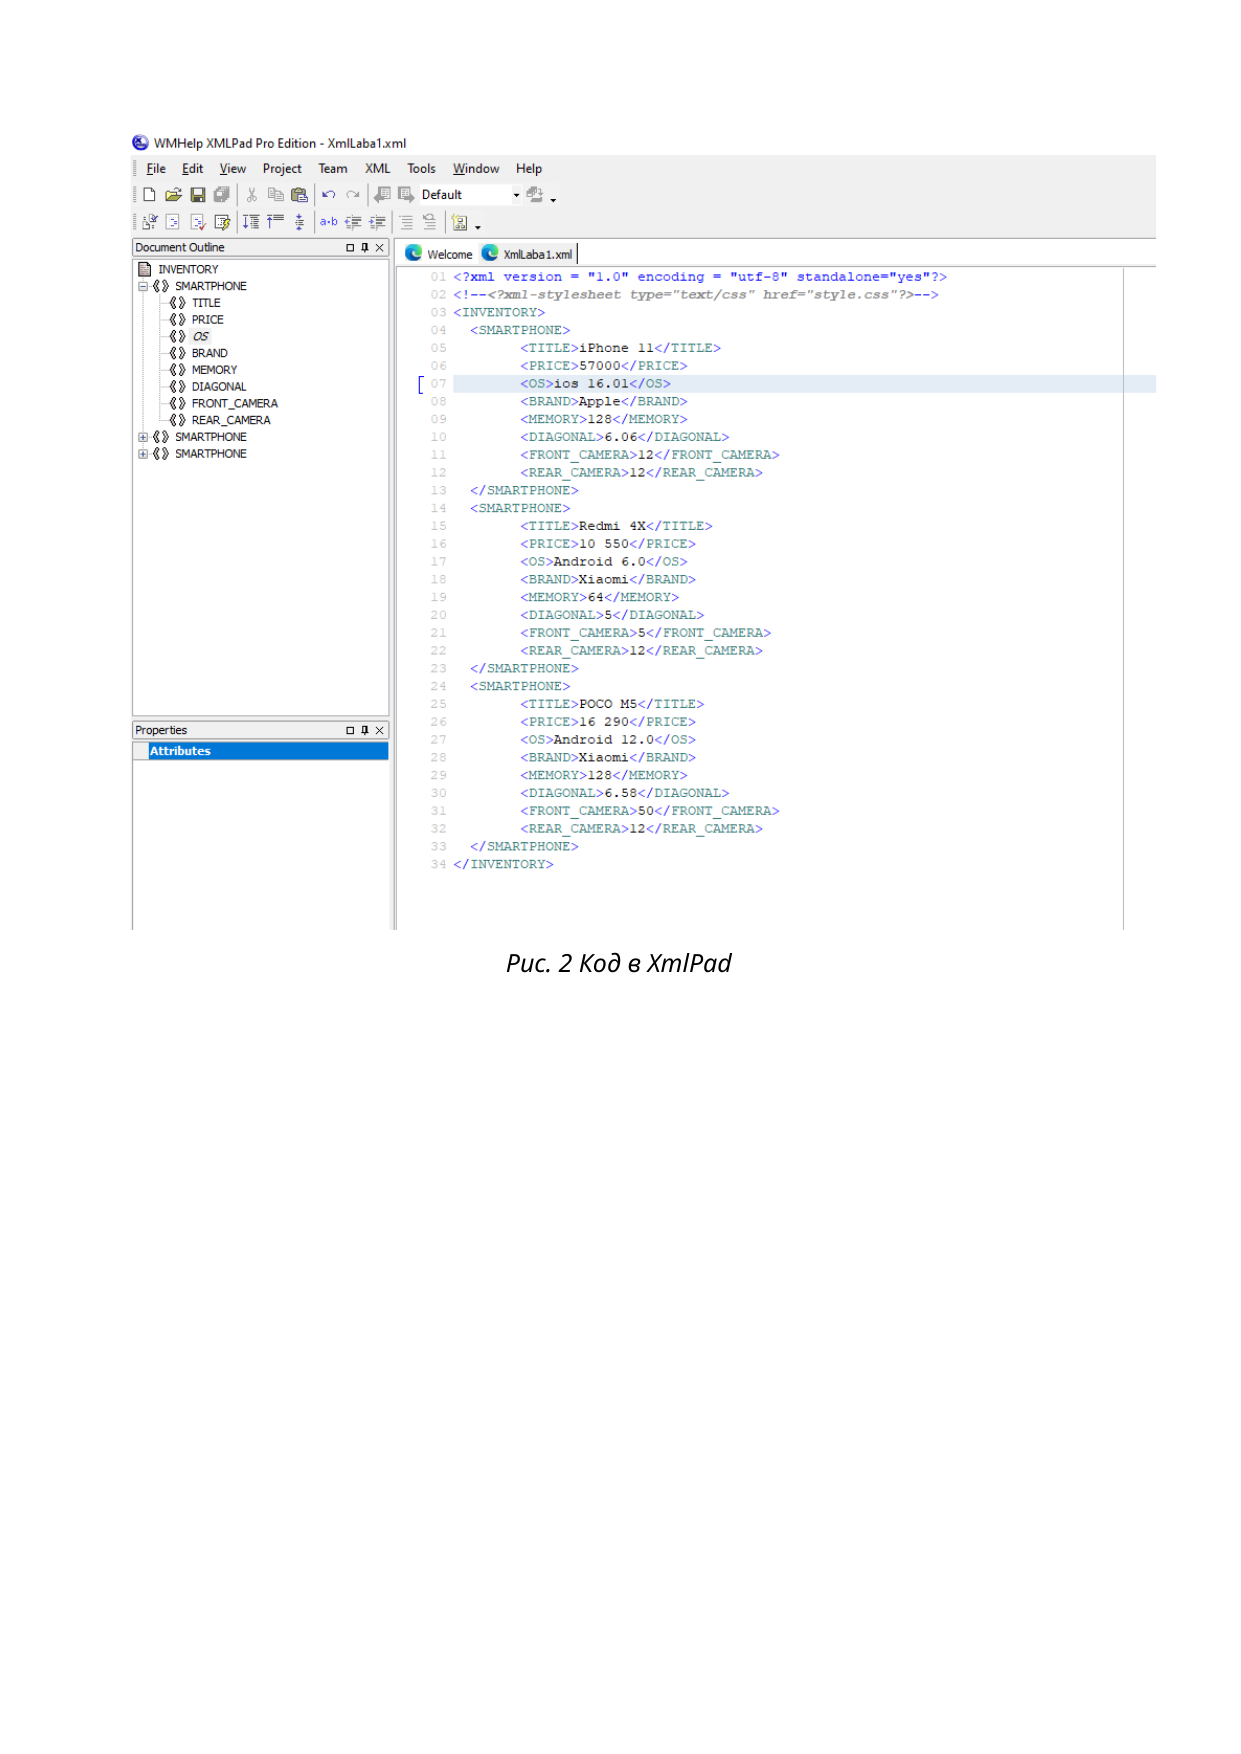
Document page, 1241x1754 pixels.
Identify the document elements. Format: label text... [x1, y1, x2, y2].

text Рис. 2 Код в XmlPad [118, 118, 1122, 980]
